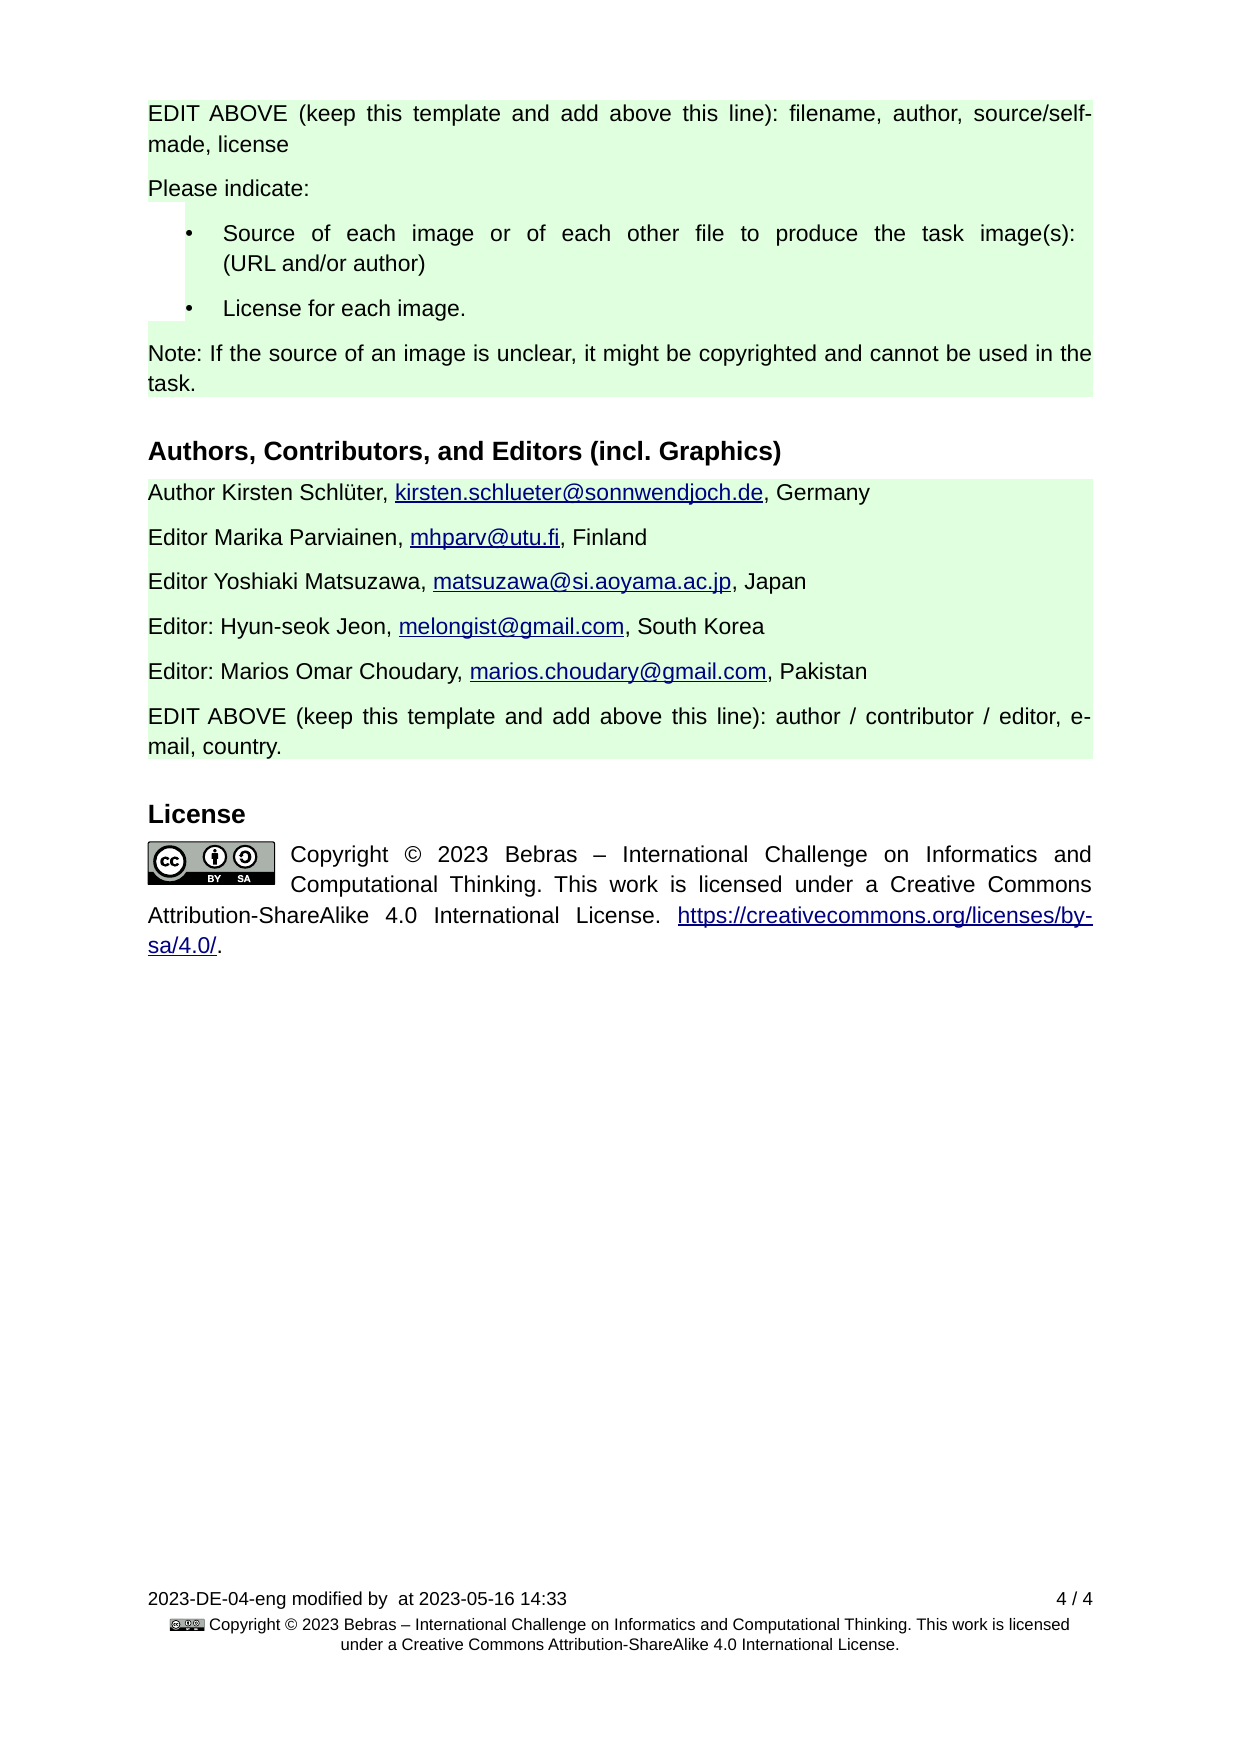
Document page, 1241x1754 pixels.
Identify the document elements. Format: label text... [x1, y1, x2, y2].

text Author Kirsten Schlüter, kirsten.schlueter@sonnwendjoch.de, Germany [148, 479, 1093, 505]
subtitle Authors, Contributors, and Editors (incl. Graphics) [148, 436, 1093, 466]
text Please indicate: [148, 175, 1093, 202]
text Editor: Marios Omar Choudary, marios.choudary@gmail.com, Pakistan [148, 658, 1093, 684]
text Copyright © 2023 Bebras – International Challenge on Informatics and Computational Thinking. This work is licensed under a Creative Commons Attribution-ShareAlike 4.0 International License. https://creativecommons.org/licenses/by-sa/4.0/. [148, 841, 1093, 958]
text Note: If the source of an image is unclear, it might be copyrighted and cannot be used in the task. [148, 340, 1093, 397]
text EDIT ABOVE (keep this template and add above this line): filename, author, source/self-made, license [148, 100, 1093, 157]
list Source of each image or of each other file to produce the task image(s): (URL and/or author) [185, 220, 1093, 277]
text Editor: Hyun-seok Jeon, melongist@gmail.com, South Korea [148, 613, 1093, 639]
text Editor Yoshiaki Matsuzawa, matsuzawa@si.aoyama.ac.jp, Japan [148, 568, 1093, 594]
subtitle License [148, 798, 1093, 829]
text EDIT ABOVE (keep this template and add above this line): author / contributor / editor, e-mail, country. [148, 703, 1093, 759]
text Editor Marika Parviainen, mhparv@utu.fi, Finland [148, 523, 1093, 550]
list License for each image. [185, 295, 1093, 322]
